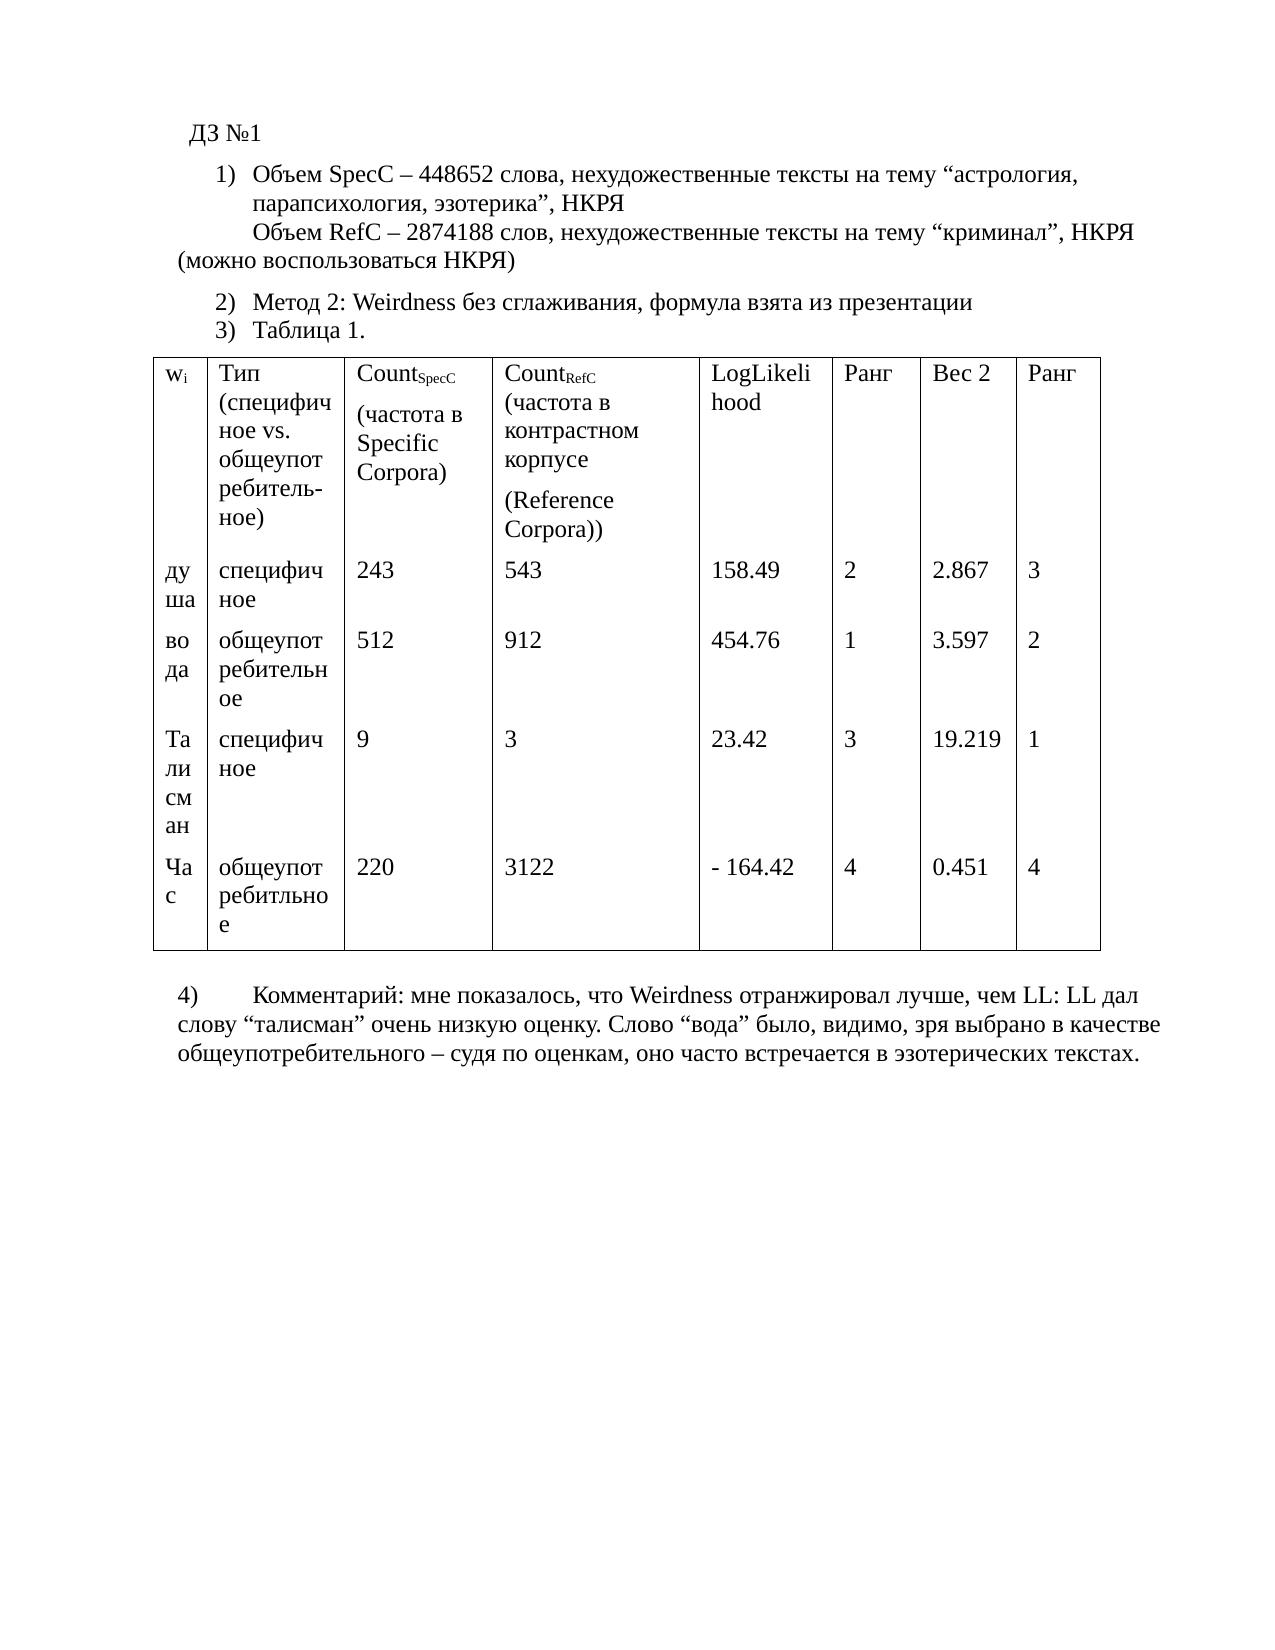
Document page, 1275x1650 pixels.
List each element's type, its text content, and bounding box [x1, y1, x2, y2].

table_cell 3.597 [921, 625, 1016, 724]
table_cell 3 [833, 724, 920, 852]
table_cell Талисман [154, 724, 207, 852]
table_cell 9 [345, 724, 492, 852]
table_cell 3122 [493, 852, 699, 950]
table_header Ранг [1017, 358, 1100, 555]
table_cell 243 [345, 555, 492, 625]
text (можно воспользоваться НКРЯ) [177, 246, 1186, 274]
table_cell специфичное [208, 724, 344, 852]
table_cell 158.49 [700, 555, 832, 625]
table_cell общеупотребительное [208, 625, 344, 724]
table_cell Час [154, 852, 207, 950]
table_header Вес 2 [921, 358, 1016, 555]
list Комментарий: мне показалось, что Weirdness отранжировал лучше, чем LL: LL дал слову “талисман” очень низкую оценку. Слово “вода” было, видимо, зря выбрано в качестве общеупотребительного – судя по оценкам, оно часто встречается в эзотерических текстах. [177, 980, 1186, 1066]
table_cell 3 [493, 724, 699, 852]
table_cell 454.76 [700, 625, 832, 724]
table_cell 543 [493, 555, 699, 625]
list Метод 2: Weirdness без сглаживания, формула взята из презентации [215, 287, 1186, 316]
list Таблица 1. [215, 316, 1186, 344]
table_cell 912 [493, 625, 699, 724]
table_header Ранг [833, 358, 920, 555]
table_header CountRefC (частота в контрастном корпусе (Reference Corpora)) [493, 358, 699, 555]
list Объем SpecC – 448652 слова, нехудожественные тексты на тему “астрология, парапсихология, эзотерика”, НКРЯ [215, 159, 1186, 217]
table_cell вода [154, 625, 207, 724]
table_cell общеупотребитльное [208, 852, 344, 950]
table_cell душа [154, 555, 207, 625]
table_cell 2.867 [921, 555, 1016, 625]
table_cell 2 [1017, 625, 1100, 724]
table_header wi [154, 358, 207, 555]
table_cell 220 [345, 852, 492, 950]
table_cell 3 [1017, 555, 1100, 625]
table_cell - 164.42 [700, 852, 832, 950]
table_header Тип (специфичное vs. общеупотребитель-ное) [208, 358, 344, 555]
table_cell 1 [1017, 724, 1100, 852]
table_cell 23.42 [700, 724, 832, 852]
table_cell специфичное [208, 555, 344, 625]
table_header CountSpecC (частота в Specific Corpora) [345, 358, 492, 555]
table_cell 4 [1017, 852, 1100, 950]
table_cell 512 [345, 625, 492, 724]
table_header LogLikelihood [700, 358, 832, 555]
table_cell 0.451 [921, 852, 1016, 950]
table_cell 2 [833, 555, 920, 625]
table_cell 19.219 [921, 724, 1016, 852]
text ДЗ №1 [177, 118, 1186, 147]
table_cell 1 [833, 625, 920, 724]
list Объем RefC – 2874188 слов, нехудожественные тексты на тему “криминал”, НКРЯ [252, 217, 1186, 246]
table_cell 4 [833, 852, 920, 950]
